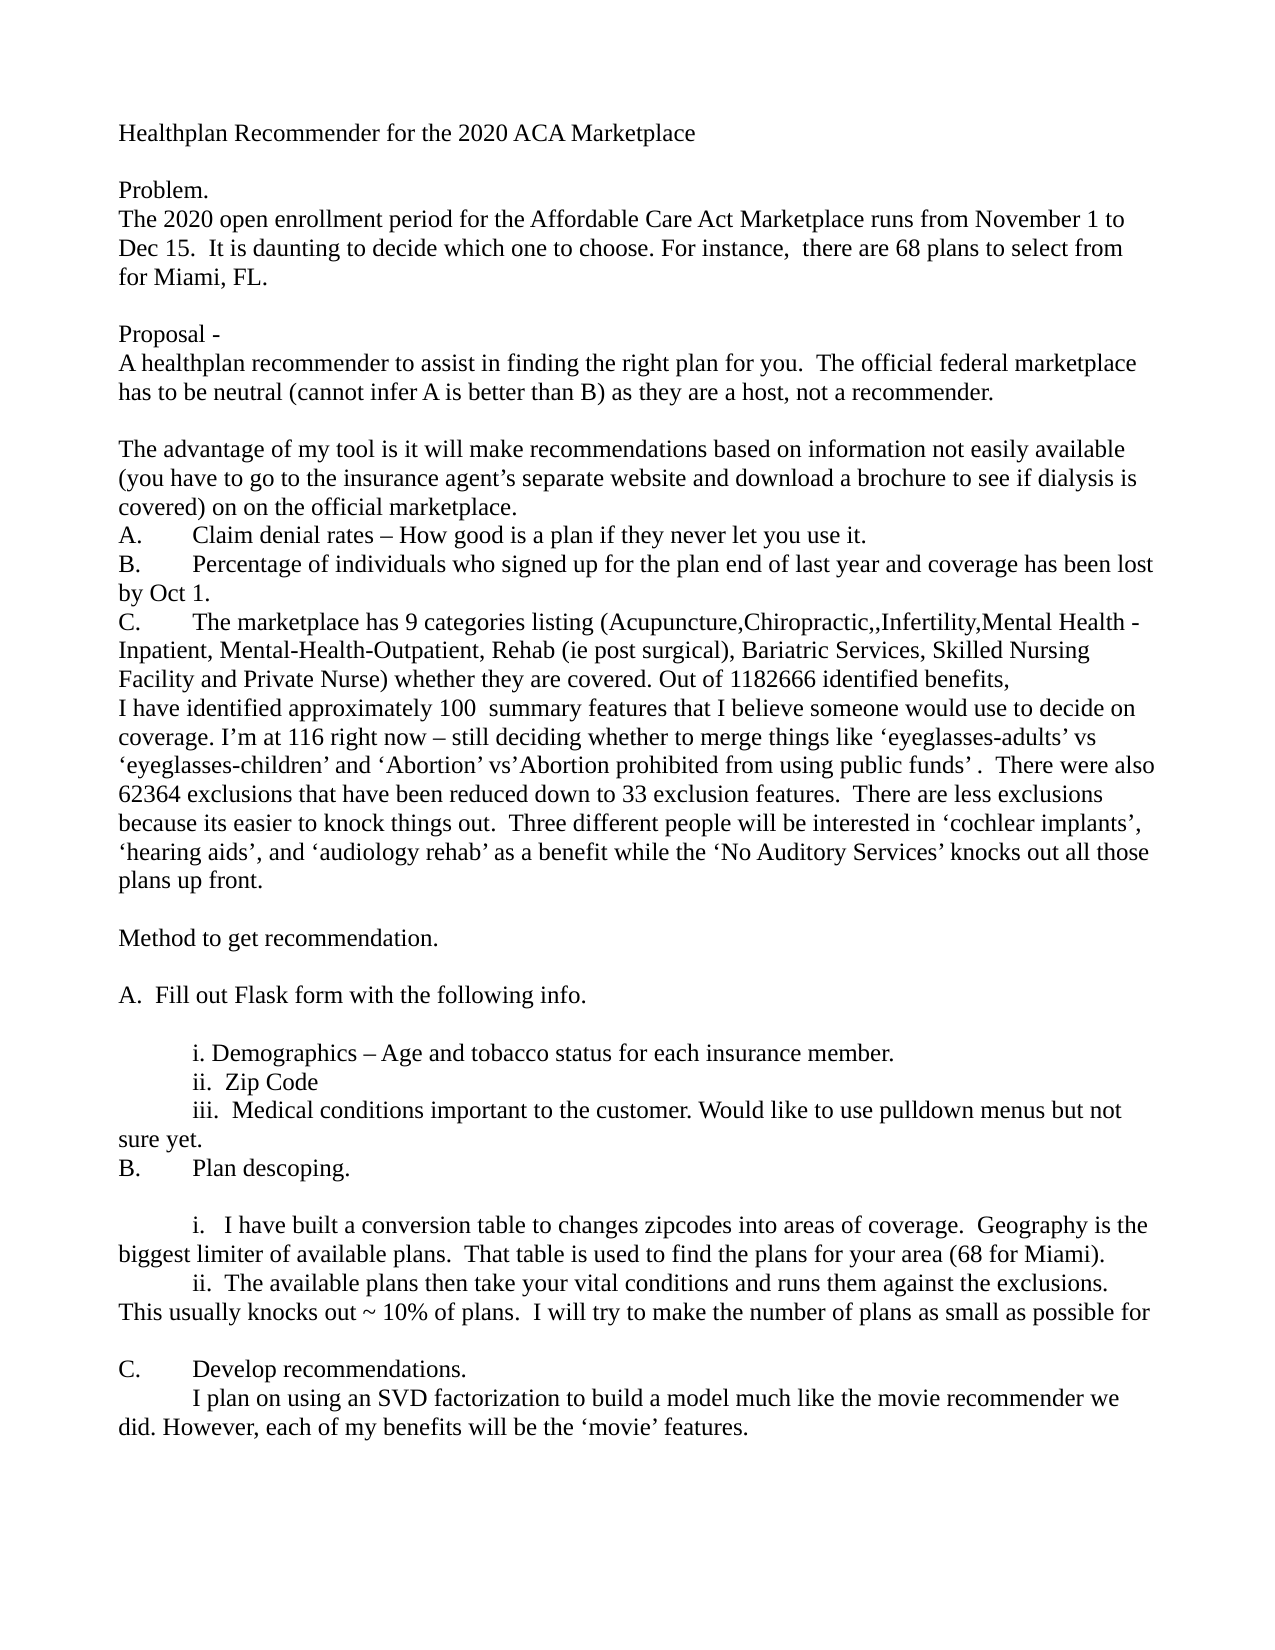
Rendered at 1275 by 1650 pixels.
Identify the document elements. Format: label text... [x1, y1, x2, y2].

text The advantage of my tool is it will make recommendations based on information not easily available (you have to go to the insurance agent’s separate website and download a brochure to see if dialysis is covered) on on the official marketplace. [118, 434, 1157, 521]
text A. Fill out Flask form with the following info. [118, 981, 1157, 1009]
text i. I have built a conversion table to changes zipcodes into areas of coverage. Geography is the biggest limiter of available plans. That table is used to find the plans for your area (68 for Miami). [118, 1211, 1157, 1268]
text ii. Zip Code [118, 1067, 1157, 1096]
text I have identified approximately 100 summary features that I believe someone would use to decide on coverage. I’m at 116 right now – still deciding whether to merge things like ‘eyeglasses-adults’ vs ‘eyeglasses-children’ and ‘Abortion’ vs’Abortion prohibited from using public funds’ . There were also 62364 exclusions that have been reduced down to 33 exclusion features. There are less exclusions because its easier to knock things out. Three different people will be interested in ‘cochlear implants’, ‘hearing aids’, and ‘audiology rehab’ as a benefit while the ‘No Auditory Services’ knocks out all those plans up front. [118, 693, 1157, 894]
text B. Percentage of individuals who signed up for the plan end of last year and coverage has been lost by Oct 1. [118, 549, 1157, 607]
text i. Demographics – Age and tobacco status for each insurance member. [118, 1038, 1157, 1067]
text C. Develop recommendations. [118, 1354, 1157, 1383]
text Proposal - [118, 319, 1157, 348]
text Method to get recommendation. [118, 923, 1157, 952]
text B. Plan descoping. [118, 1153, 1157, 1182]
text C. The marketplace has 9 categories listing (Acupuncture,Chiropractic,,Infertility,Mental Health -Inpatient, Mental-Health-Outpatient, Rehab (ie post surgical), Bariatric Services, Skilled Nursing Facility and Private Nurse) whether they are covered. Out of 1182666 identified benefits, [118, 607, 1157, 693]
text ii. The available plans then take your vital conditions and runs them against the exclusions. This usually knocks out ~ 10% of plans. I will try to make the number of plans as small as possible for [118, 1268, 1157, 1326]
text The 2020 open enrollment period for the Affordable Care Act Marketplace runs from November 1 to Dec 15. It is daunting to decide which one to choose. For instance, there are 68 plans to select from for Miami, FL. [118, 204, 1157, 291]
text A. Claim denial rates – How good is a plan if they never let you use it. [118, 521, 1157, 549]
text I plan on using an SVD factorization to build a model much like the movie recommender we did. However, each of my benefits will be the ‘movie’ features. [118, 1383, 1157, 1441]
text A healthplan recommender to assist in finding the right plan for you. The official federal marketplace has to be neutral (cannot infer A is better than B) as they are a host, not a recommender. [118, 348, 1157, 406]
text iii. Medical conditions important to the customer. Would like to use pulldown menus but not sure yet. [118, 1096, 1157, 1153]
text Healthplan Recommender for the 2020 ACA Marketplace [118, 118, 1157, 147]
text Problem. [118, 176, 1157, 204]
